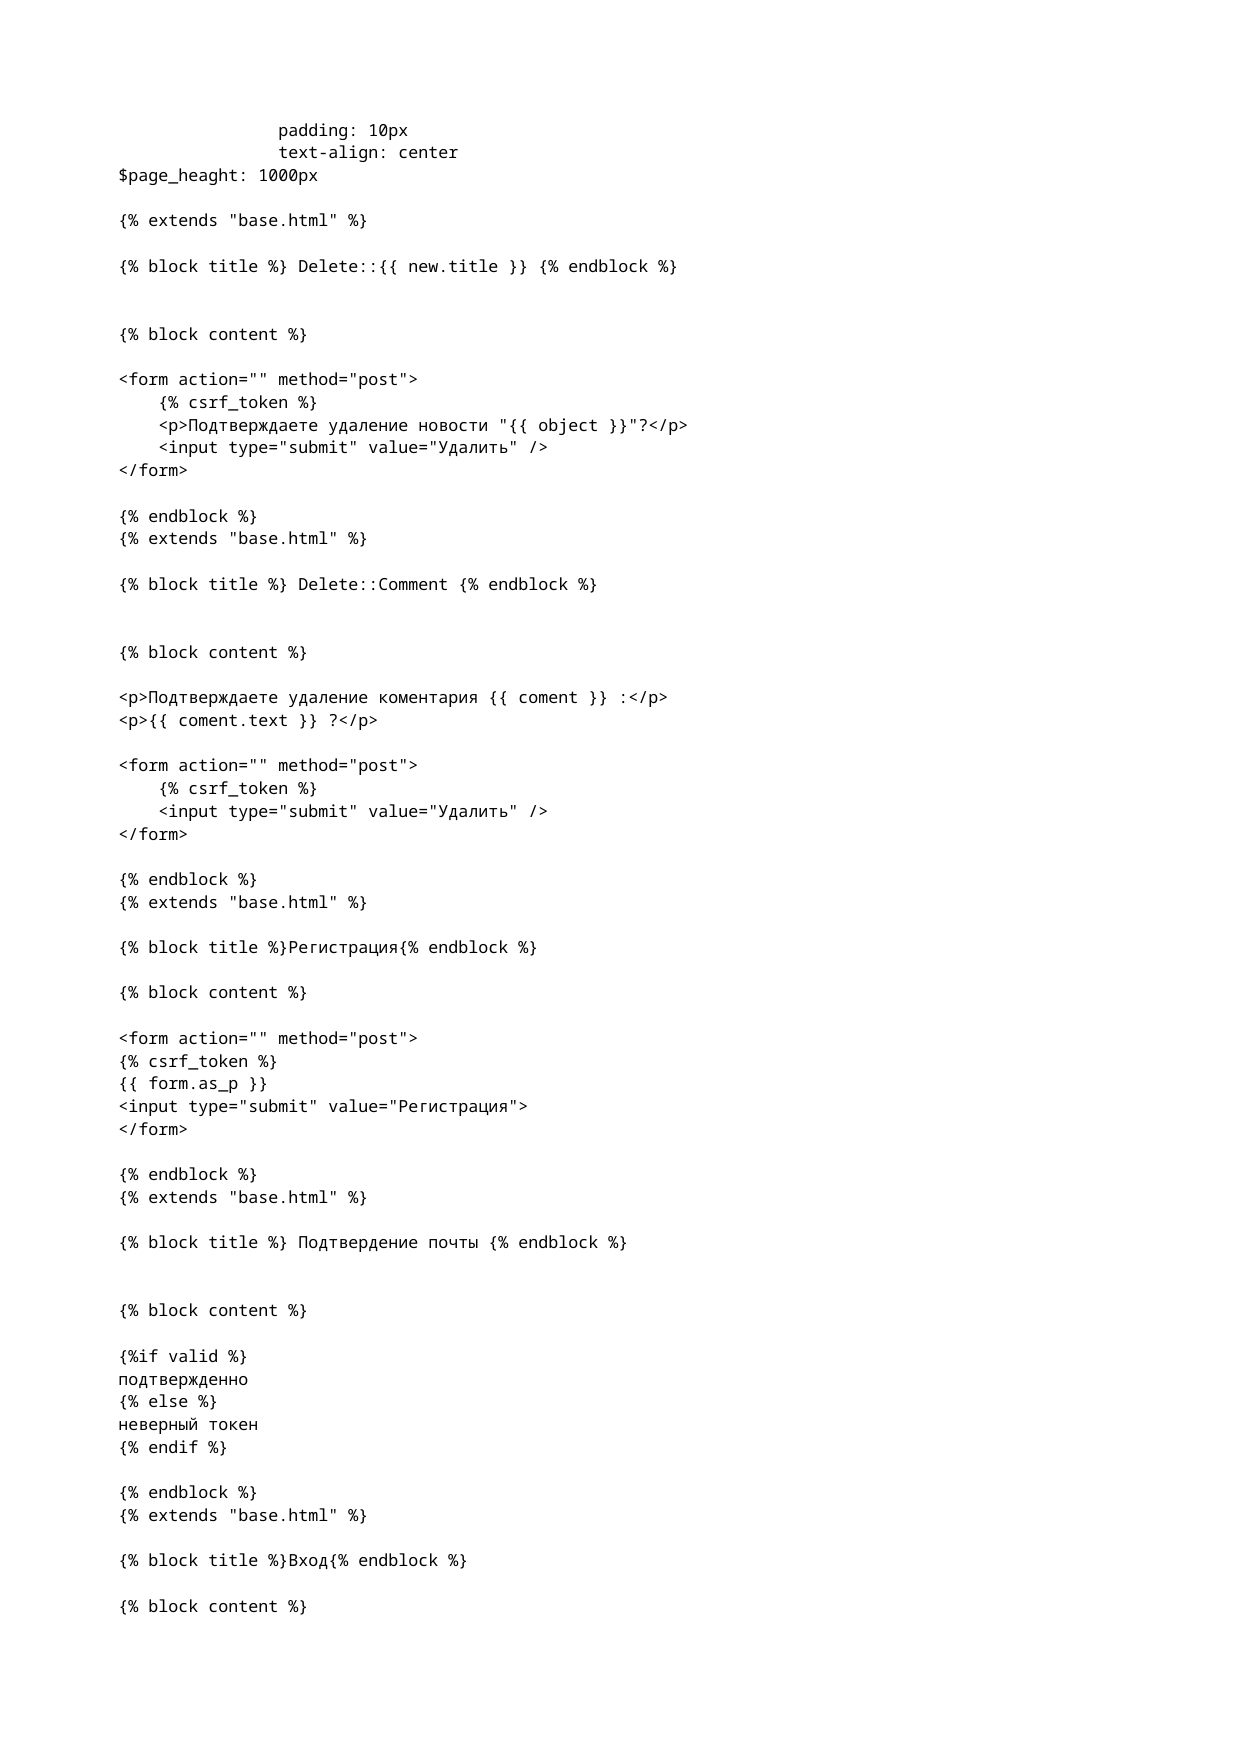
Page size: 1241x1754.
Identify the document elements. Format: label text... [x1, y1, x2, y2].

text {% csrf_token %} [118, 777, 1122, 799]
text {% block title %} Delete::{{ new.title }} {% endblock %} [118, 254, 1122, 277]
text </form> [118, 822, 1122, 845]
text <input type="submit" value="Регистрация"> [118, 1094, 1122, 1117]
text {% endif %} [118, 1435, 1122, 1458]
text {% extends "base.html" %} [118, 890, 1122, 913]
text {% csrf_token %} [118, 1049, 1122, 1072]
text {% else %} [118, 1390, 1122, 1412]
text {% block content %} [118, 981, 1122, 1004]
text {% block title %}Вход{% endblock %} [118, 1549, 1122, 1571]
text {% endblock %} [118, 1481, 1122, 1503]
text <p>Подтверждаете удаление новости "{{ object }}"?</p> [118, 413, 1122, 436]
text {% block content %} [118, 322, 1122, 345]
text {% endblock %} [118, 1163, 1122, 1185]
text <input type="submit" value="Удалить" /> [118, 436, 1122, 459]
text <input type="submit" value="Удалить" /> [118, 799, 1122, 822]
text <form action="" method="post"> [118, 1026, 1122, 1049]
text <form action="" method="post"> [118, 754, 1122, 777]
text {% block title %}Регистрация{% endblock %} [118, 936, 1122, 958]
text {%if valid %} [118, 1344, 1122, 1367]
text подтвержденно [118, 1367, 1122, 1390]
text неверный токен [118, 1412, 1122, 1435]
text {% extends "base.html" %} [118, 1503, 1122, 1526]
text {% endblock %} [118, 867, 1122, 890]
text {% extends "base.html" %} [118, 1185, 1122, 1208]
text {% block content %} [118, 1594, 1122, 1617]
text </form> [118, 459, 1122, 481]
text padding: 10px [118, 118, 1122, 141]
text <p>{{ coment.text }} ?</p> [118, 708, 1122, 731]
text {% extends "base.html" %} [118, 527, 1122, 549]
text {% csrf_token %} [118, 391, 1122, 413]
text {% block content %} [118, 1299, 1122, 1322]
text <p>Подтверждаете удаление коментария {{ coment }} :</p> [118, 686, 1122, 708]
text {% endblock %} [118, 504, 1122, 527]
text </form> [118, 1117, 1122, 1140]
text {% extends "base.html" %} [118, 209, 1122, 232]
text <form action="" method="post"> [118, 368, 1122, 391]
text $page_heaght: 1000px [118, 163, 1122, 186]
text {% block content %} [118, 640, 1122, 663]
text {% block title %} Подтвердение почты {% endblock %} [118, 1231, 1122, 1253]
text {{ form.as_p }} [118, 1072, 1122, 1094]
text {% block title %} Delete::Comment {% endblock %} [118, 572, 1122, 595]
text text-align: center [118, 141, 1122, 163]
